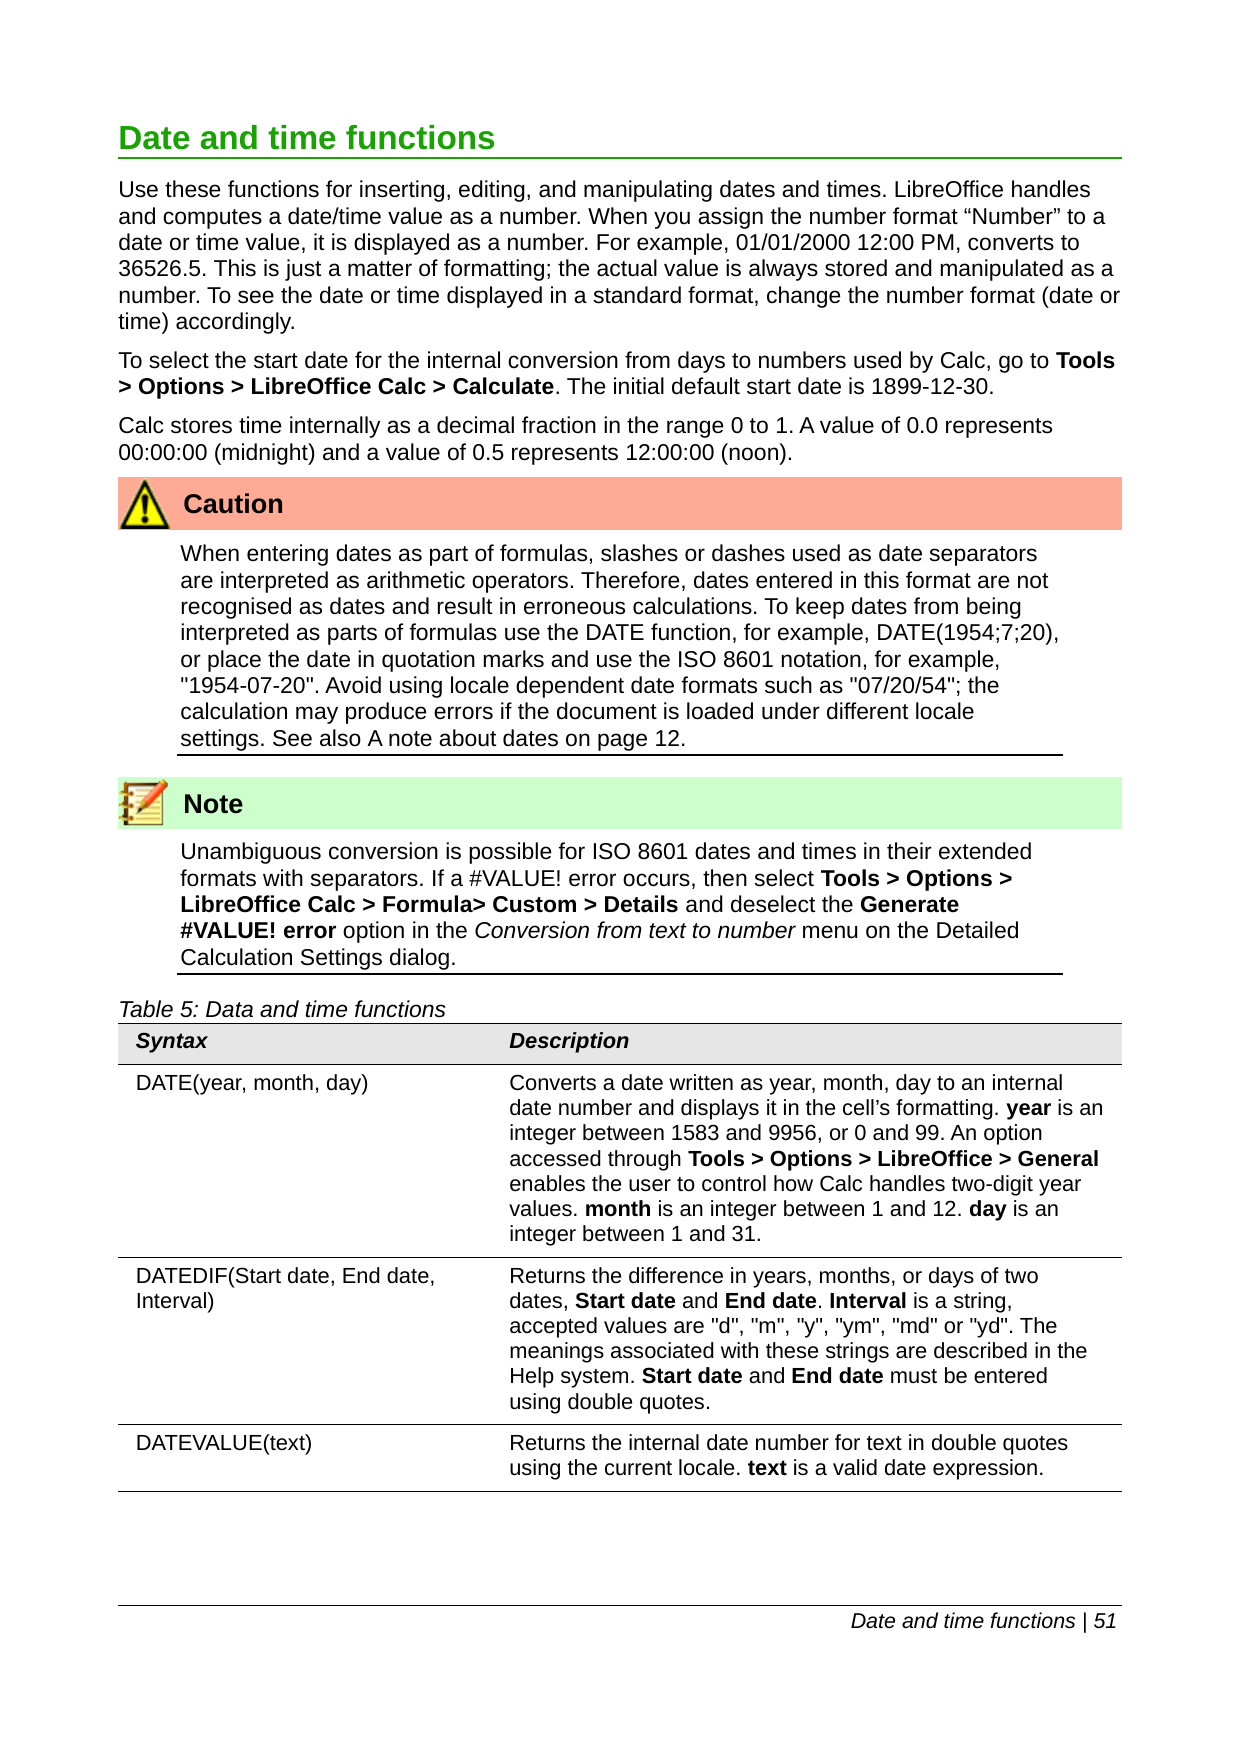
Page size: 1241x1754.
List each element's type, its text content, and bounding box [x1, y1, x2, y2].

table_cell DATEDIF(Start date, End date, Interval) [118, 1258, 492, 1424]
subtitle Date and time functions [118, 118, 1122, 157]
table_cell Converts a date written as year, month, day to an internal date number and displays it in the cell’s formatting. year is an integer between 1583 and 9956, or 0 and 99. An option accessed through Tools > Options > LibreOffice > General enables the user to control how Calc handles two-digit year values. month is an integer between 1 and 12. day is an integer between 1 and 31. [492, 1065, 1122, 1257]
text To select the start date for the internal conversion from days to numbers used by Calc, go to Tools > Options > LibreOffice Calc > Calculate. The initial default start date is 1899-12-30. [118, 347, 1122, 400]
table_cell Returns the difference in years, months, or days of two dates, Start date and End date. Interval is a string, accepted values are "d", "m", "y", "ym", "md" or "yd". The meanings associated with these strings are described in the Help system. Start date and End date must be entered using double quotes. [492, 1258, 1122, 1424]
table_header Syntax [118, 1024, 492, 1064]
text Unambiguous conversion is possible for ISO 8601 dates and times in their extended formats with separators. If a #VALUE! error occurs, then select Tools > Options > LibreOffice Calc > Formula> Custom > Details and deselect the Generate #VALUE! error option in the Conversion from text to number menu on the Detailed Calculation Settings dialog. [177, 835, 1063, 973]
table_cell DATE(year, month, day) [118, 1065, 492, 1257]
text Calc stores time internally as a decimal fraction in the range 0 to 1. A value of 0.0 represents 00:00:00 (midnight) and a value of 0.5 represents 12:00:00 (noon). [118, 412, 1122, 465]
text Table 5: Data and time functions [118, 996, 1122, 1022]
table_cell DATEVALUE(text) [118, 1425, 492, 1491]
picture [119, 778, 170, 829]
subtitle Note [118, 777, 1122, 829]
table_cell Returns the internal date number for text in double quotes using the current locale. text is a valid date expression. [492, 1425, 1122, 1491]
subtitle Caution [118, 477, 1122, 530]
text When entering dates as part of formulas, slashes or dashes used as date separators are interpreted as arithmetic operators. Therefore, dates entered in this format are not recognised as dates and result in erroneous calculations. To keep dates from being interpreted as parts of formulas use the DATE function, for example, DATE(1954;7;20), or place the date in quotation marks and use the ISO 8601 notation, for example, "1954-07-20". Avoid using locale dependent date formats such as "07/20/54"; the calculation may produce errors if the document is loaded under different locale settings. See also A note about dates on page 12. [177, 537, 1063, 754]
text Use these functions for inserting, editing, and manipulating dates and times. LibreOffice handles and computes a date/time value as a number. When you assign the number format “Number” to a date or time value, it is displayed as a number. For example, 01/01/2000 12:00 PM, converts to 36526.5. This is just a matter of formatting; the actual value is always stored and manipulated as a number. To see the date or time displayed in a standard format, change the number format (date or time) accordingly. [118, 176, 1122, 334]
picture [119, 478, 170, 529]
table_header Description [492, 1024, 1122, 1064]
